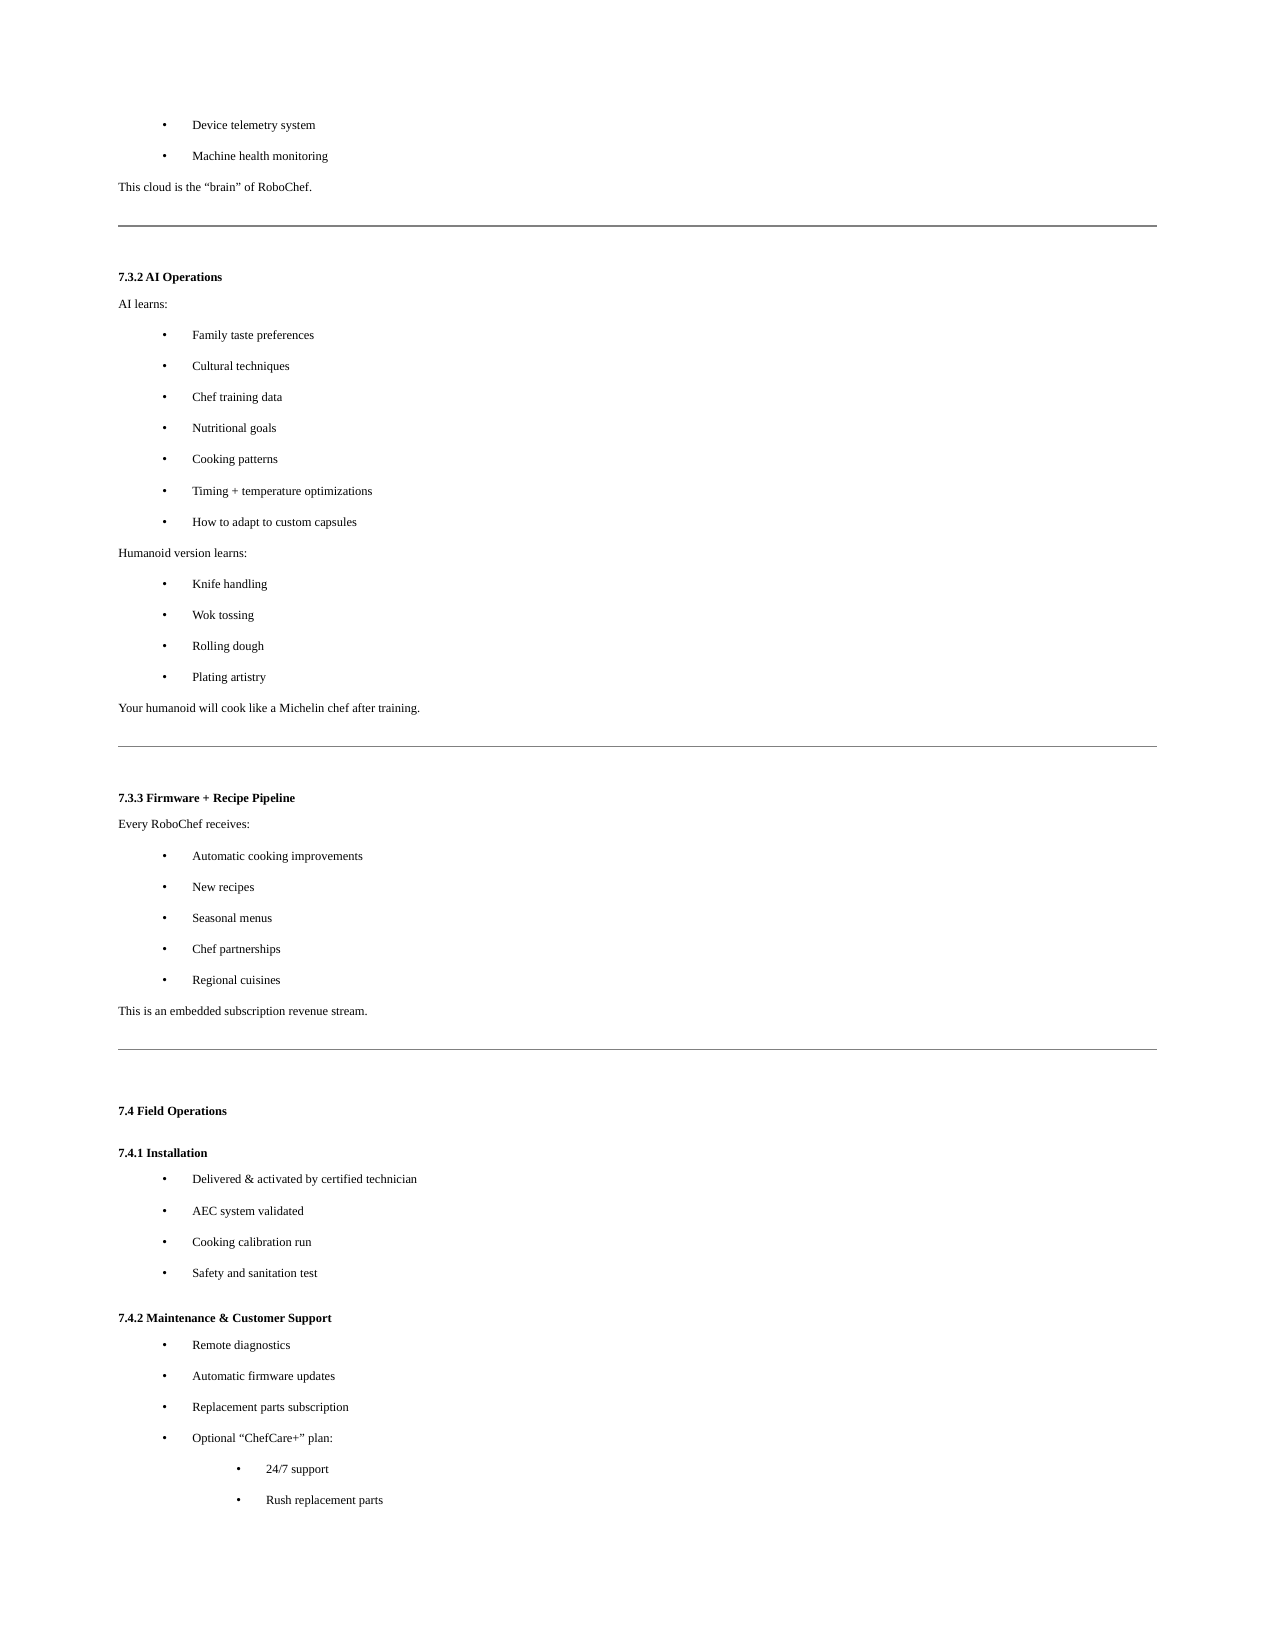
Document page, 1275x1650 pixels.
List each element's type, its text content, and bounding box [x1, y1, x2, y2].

list Knife handling [162, 576, 1157, 591]
text Every RoboChef receives: [118, 817, 1157, 832]
list Rush replacement parts [236, 1493, 1157, 1507]
list Machine health monitoring [162, 149, 1157, 163]
list Timing + temperature optimizations [162, 483, 1157, 498]
list Automatic firmware updates [162, 1369, 1157, 1383]
subtitle 7.4.2 Maintenance & Customer Support [118, 1311, 1157, 1325]
list Chef partnerships [162, 941, 1157, 956]
list New recipes [162, 879, 1157, 894]
list Cooking calibration run [162, 1234, 1157, 1249]
text Your humanoid will cook like a Michelin chef after training. [118, 701, 1157, 715]
text This cloud is the “brain” of RoboChef. [118, 180, 1157, 194]
list AEC system validated [162, 1203, 1157, 1218]
list Optional “ChefCare+” plan: [162, 1431, 1157, 1445]
list 24/7 support [236, 1462, 1157, 1476]
list Cooking patterns [162, 452, 1157, 467]
list Regional cuisines [162, 972, 1157, 987]
list Delivered & activated by certified technician [162, 1172, 1157, 1187]
subtitle 7.4 Field Operations [118, 1104, 1157, 1118]
text Humanoid version learns: [118, 545, 1157, 560]
list Cultural techniques [162, 359, 1157, 373]
text This is an embedded subscription revenue stream. [118, 1003, 1157, 1018]
list Replacement parts subscription [162, 1400, 1157, 1414]
subtitle 7.4.1 Installation [118, 1145, 1157, 1160]
list Plating artistry [162, 669, 1157, 684]
list Safety and sanitation test [162, 1265, 1157, 1280]
subtitle 7.3.3 Firmware + Recipe Pipeline [118, 790, 1157, 805]
text AI learns: [118, 297, 1157, 311]
list How to adapt to custom capsules [162, 514, 1157, 529]
list Automatic cooking improvements [162, 848, 1157, 863]
list Wok tossing [162, 607, 1157, 622]
list Rolling dough [162, 638, 1157, 653]
list Device telemetry system [162, 118, 1157, 132]
subtitle 7.3.2 AI Operations [118, 270, 1157, 284]
list Remote diagnostics [162, 1338, 1157, 1352]
list Family taste preferences [162, 328, 1157, 342]
list Nutritional goals [162, 421, 1157, 436]
list Chef training data [162, 390, 1157, 404]
list Seasonal menus [162, 910, 1157, 925]
